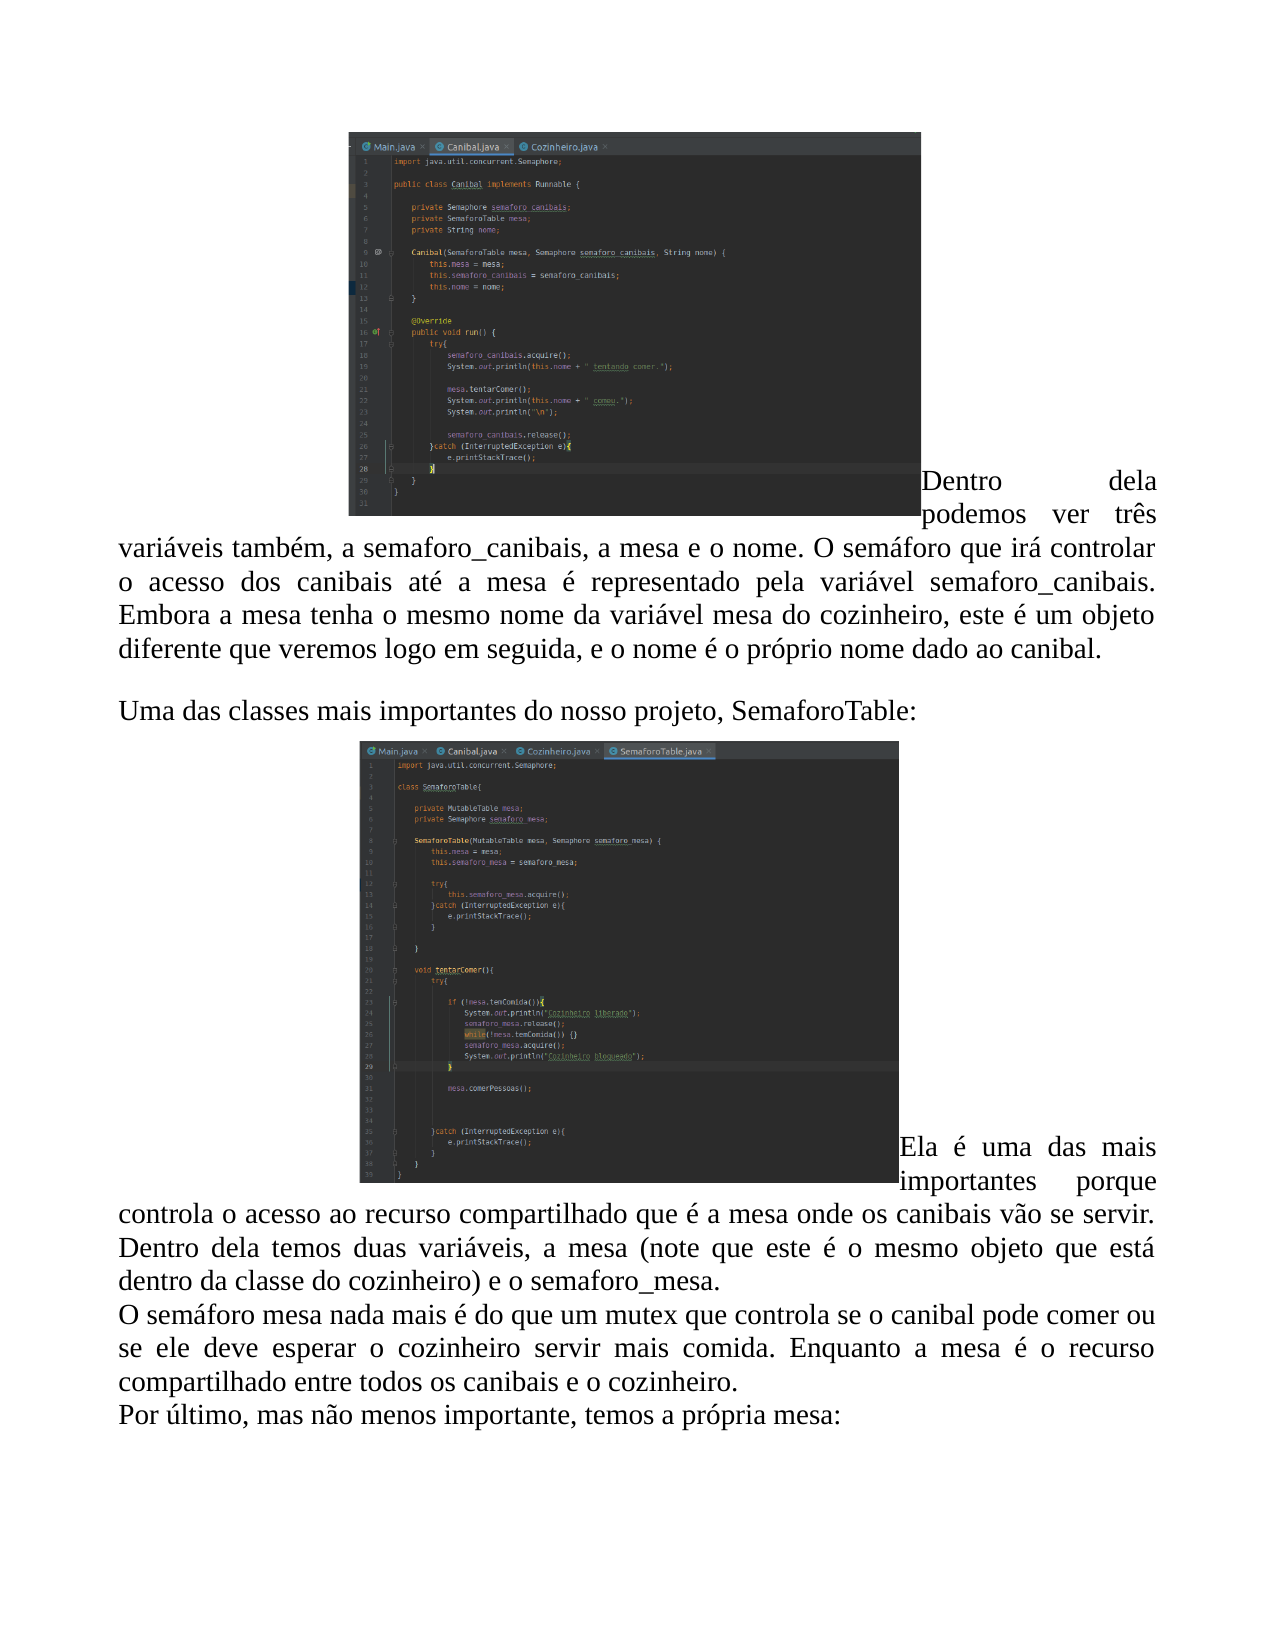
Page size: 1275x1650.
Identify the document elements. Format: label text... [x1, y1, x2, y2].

picture [408, 741, 899, 1183]
text Por último, mas não menos importante, temos a própria mesa: [118, 1397, 1157, 1431]
text Ela é uma das mais importantes porque controla o acesso ao recurso compartilhado que é a mesa onde os canibais vão se servir. Dentro dela temos duas variáveis, a mesa (note que este é o mesmo objeto que está dentro da classe do cozinheiro) e o semaforo_mesa. [118, 1129, 1157, 1297]
text Uma das classes mais importantes do nosso projeto, SemaforoTable: [118, 693, 1157, 727]
text O semáforo mesa nada mais é do que um mutex que controla se o canibal pode comer ou se ele deve esperar o cozinheiro servir mais comida. Enquanto a mesa é o recurso compartilhado entre todos os canibais e o cozinheiro. [118, 1297, 1157, 1397]
text Dentro dela podemos ver três variáveis também, a semaforo_canibais, a mesa e o nome. O semáforo que irá controlar o acesso dos canibais até a mesa é representado pela variável semaforo_canibais. Embora a mesa tenha o mesmo nome da variável mesa do cozinheiro, este é um objeto diferente que veremos logo em seguida, e o nome é o próprio nome dado ao canibal. [118, 463, 1157, 664]
picture [390, 132, 922, 516]
